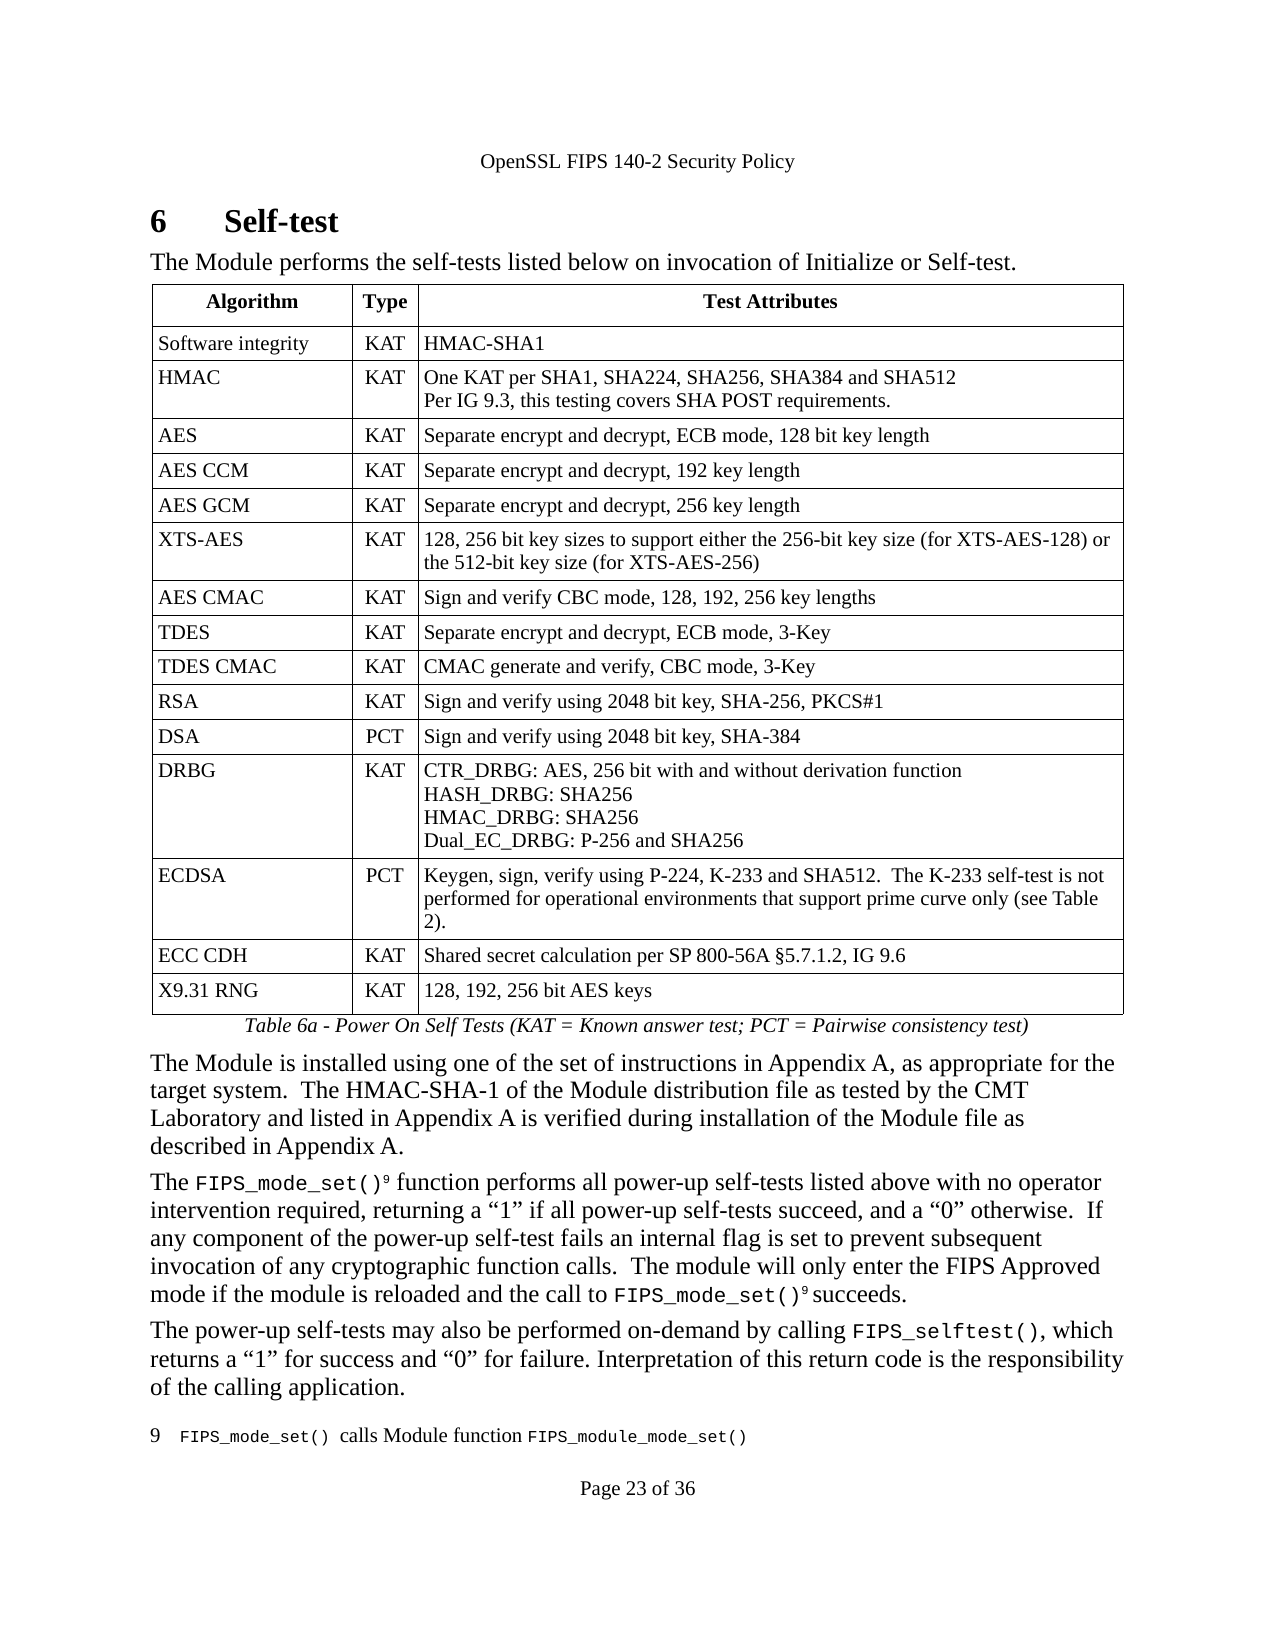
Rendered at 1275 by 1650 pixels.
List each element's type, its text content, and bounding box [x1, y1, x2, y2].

text FIPS_mode_set() calls Module function FIPS_module_mode_set() [150, 1424, 1125, 1447]
table_cell Separate encrypt and decrypt, ECB mode, 3-Key [419, 616, 1123, 649]
table_cell KAT [353, 523, 418, 580]
table_cell KAT [353, 685, 418, 719]
text The FIPS_mode_set() function performs all power-up self-tests listed above with no operator intervention required, returning a “1” if all power-up self-tests succeed, and a “0” otherwise. If any component of the power-up self-test fails an internal flag is set to prevent subsequent invocation of any cryptographic function calls. The module will only enter the FIPS Approved mode if the module is reloaded and the call to FIPS_mode_set()9 succeeds. [150, 1168, 1125, 1308]
table_cell DRBG [153, 755, 352, 858]
table_cell ECDSA [153, 859, 352, 938]
table_cell XTS-AES [153, 523, 352, 580]
table_cell AES GCM [153, 489, 352, 522]
table_cell Keygen, sign, verify using P-224, K-233 and SHA512. The K-233 self-test is not performed for operational environments that support prime curve only (see Table 2). [419, 859, 1123, 938]
table_cell Separate encrypt and decrypt, 192 key length [419, 454, 1123, 488]
table_cell PCT [353, 720, 418, 753]
table_header Type [353, 285, 418, 326]
table_cell PCT [353, 859, 418, 938]
table_cell KAT [353, 940, 418, 973]
table_cell CTR_DRBG: AES, 256 bit with and without derivation function HASH_DRBG: SHA256 HMAC_DRBG: SHA256 Dual_EC_DRBG: P-256 and SHA256 [419, 755, 1123, 858]
table_header Test Attributes [419, 285, 1123, 326]
table_cell 128, 256 bit key sizes to support either the 256-bit key size (for XTS-AES-128) or the 512-bit key size (for XTS-AES-256) [419, 523, 1123, 580]
table_cell AES CCM [153, 454, 352, 488]
table_cell KAT [353, 974, 418, 1014]
table_cell RSA [153, 685, 352, 719]
table_cell KAT [353, 651, 418, 684]
table_cell Sign and verify using 2048 bit key, SHA-256, PKCS#1 [419, 685, 1123, 719]
table_cell TDES [153, 616, 352, 649]
table_cell AES CMAC [153, 581, 352, 615]
table_cell KAT [353, 454, 418, 488]
table_cell TDES CMAC [153, 651, 352, 684]
table_cell X9.31 RNG [153, 974, 352, 1014]
table_cell KAT [353, 489, 418, 522]
table_cell KAT [353, 419, 418, 453]
table_cell 128, 192, 256 bit AES keys [419, 974, 1123, 1014]
table_cell DSA [153, 720, 352, 753]
subtitle 6 Self-test [150, 203, 1125, 239]
table_cell HMAC-SHA1 [419, 327, 1123, 360]
table_cell Separate encrypt and decrypt, 256 key length [419, 489, 1123, 522]
table_cell KAT [353, 581, 418, 615]
table_cell KAT [353, 361, 418, 418]
text Table 6a - Power On Self Tests (KAT = Known answer test; PCT = Pairwise consistency test) [150, 1014, 1125, 1037]
text The power-up self-tests may also be performed on-demand by calling FIPS_selftest(), which returns a “1” for success and “0” for failure. Interpretation of this return code is the responsibility of the calling application. [150, 1317, 1125, 1401]
table_cell One KAT per SHA1, SHA224, SHA256, SHA384 and SHA512 Per IG 9.3, this testing covers SHA POST requirements. [419, 361, 1123, 418]
table_cell Separate encrypt and decrypt, ECB mode, 128 bit key length [419, 419, 1123, 453]
table_cell AES [153, 419, 352, 453]
text The Module performs the self-tests listed below on invocation of Initialize or Self-test. [150, 248, 1125, 276]
text The Module is installed using one of the set of instructions in Appendix A, as appropriate for the target system. The HMAC-SHA-1 of the Module distribution file as tested by the CMT Laboratory and listed in Appendix A is verified during installation of the Module file as described in Appendix A. [150, 1049, 1125, 1160]
table_header Algorithm [153, 285, 352, 326]
table_cell ECC CDH [153, 940, 352, 973]
table_cell CMAC generate and verify, CBC mode, 3-Key [419, 651, 1123, 684]
table_cell KAT [353, 327, 418, 360]
table_cell Sign and verify using 2048 bit key, SHA-384 [419, 720, 1123, 753]
table_cell Shared secret calculation per SP 800-56A §5.7.1.2, IG 9.6 [419, 940, 1123, 973]
table_cell KAT [353, 616, 418, 649]
table_cell Software integrity [153, 327, 352, 360]
table_cell HMAC [153, 361, 352, 418]
table_cell Sign and verify CBC mode, 128, 192, 256 key lengths [419, 581, 1123, 615]
table_cell KAT [353, 755, 418, 858]
